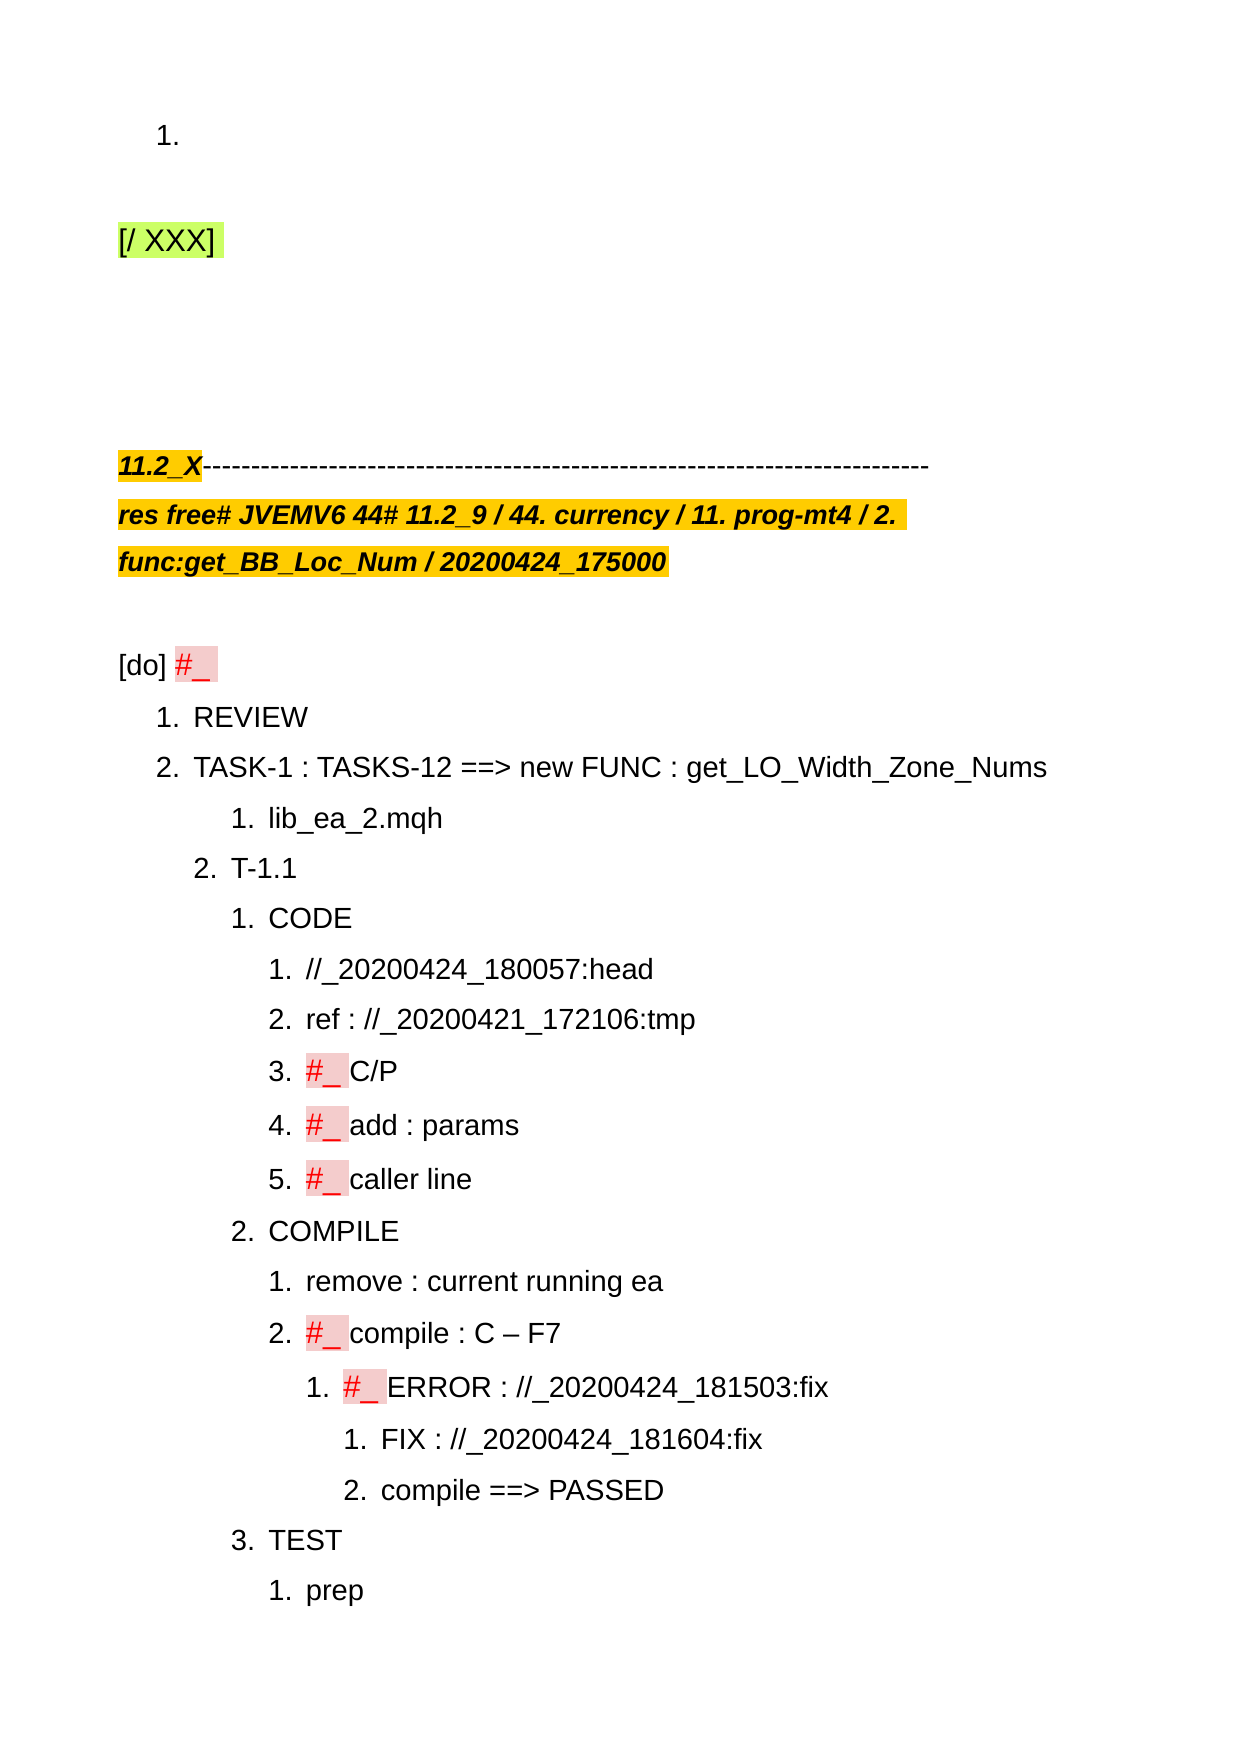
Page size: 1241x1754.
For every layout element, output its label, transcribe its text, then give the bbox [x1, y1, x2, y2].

list TEST [231, 1523, 1122, 1556]
list lib_ea_2.mqh [231, 801, 1122, 834]
text 11.2_X--------------------------------------------------------------------------- [118, 448, 1122, 482]
list #_ ERROR : //_20200424_181503:fix [306, 1368, 1122, 1404]
list COMPILE [231, 1214, 1122, 1247]
list REVIEW [156, 700, 1122, 734]
list compile ==> PASSED [343, 1473, 1122, 1506]
list TASK-1 : TASKS-12 ==> new FUNC : get_LO_Width_Zone_Nums [156, 751, 1122, 784]
list remove : current running ea [268, 1264, 1122, 1298]
list ref : //_20200421_172106:tmp [268, 1002, 1122, 1036]
text [/ XXX] [118, 168, 1122, 258]
list prep [268, 1573, 1122, 1607]
list CODE [231, 901, 1122, 935]
list //_20200424_180057:head [268, 952, 1122, 985]
list FIX : //_20200424_181604:fix [343, 1422, 1122, 1456]
text res free# JVEMV6 44# 11.2_9 / 44. currency / 11. prog-mt4 / 2. func:get_BB_Loc_Num / 20200424_175000 [118, 499, 1122, 577]
list #_ caller line [268, 1160, 1122, 1196]
list #_ add : params [268, 1106, 1122, 1142]
list #_ compile : C – F7 [268, 1314, 1122, 1351]
list T-1.1 [193, 851, 1122, 885]
text [do] #_ [118, 646, 1122, 682]
list #_ C/P [268, 1052, 1122, 1088]
